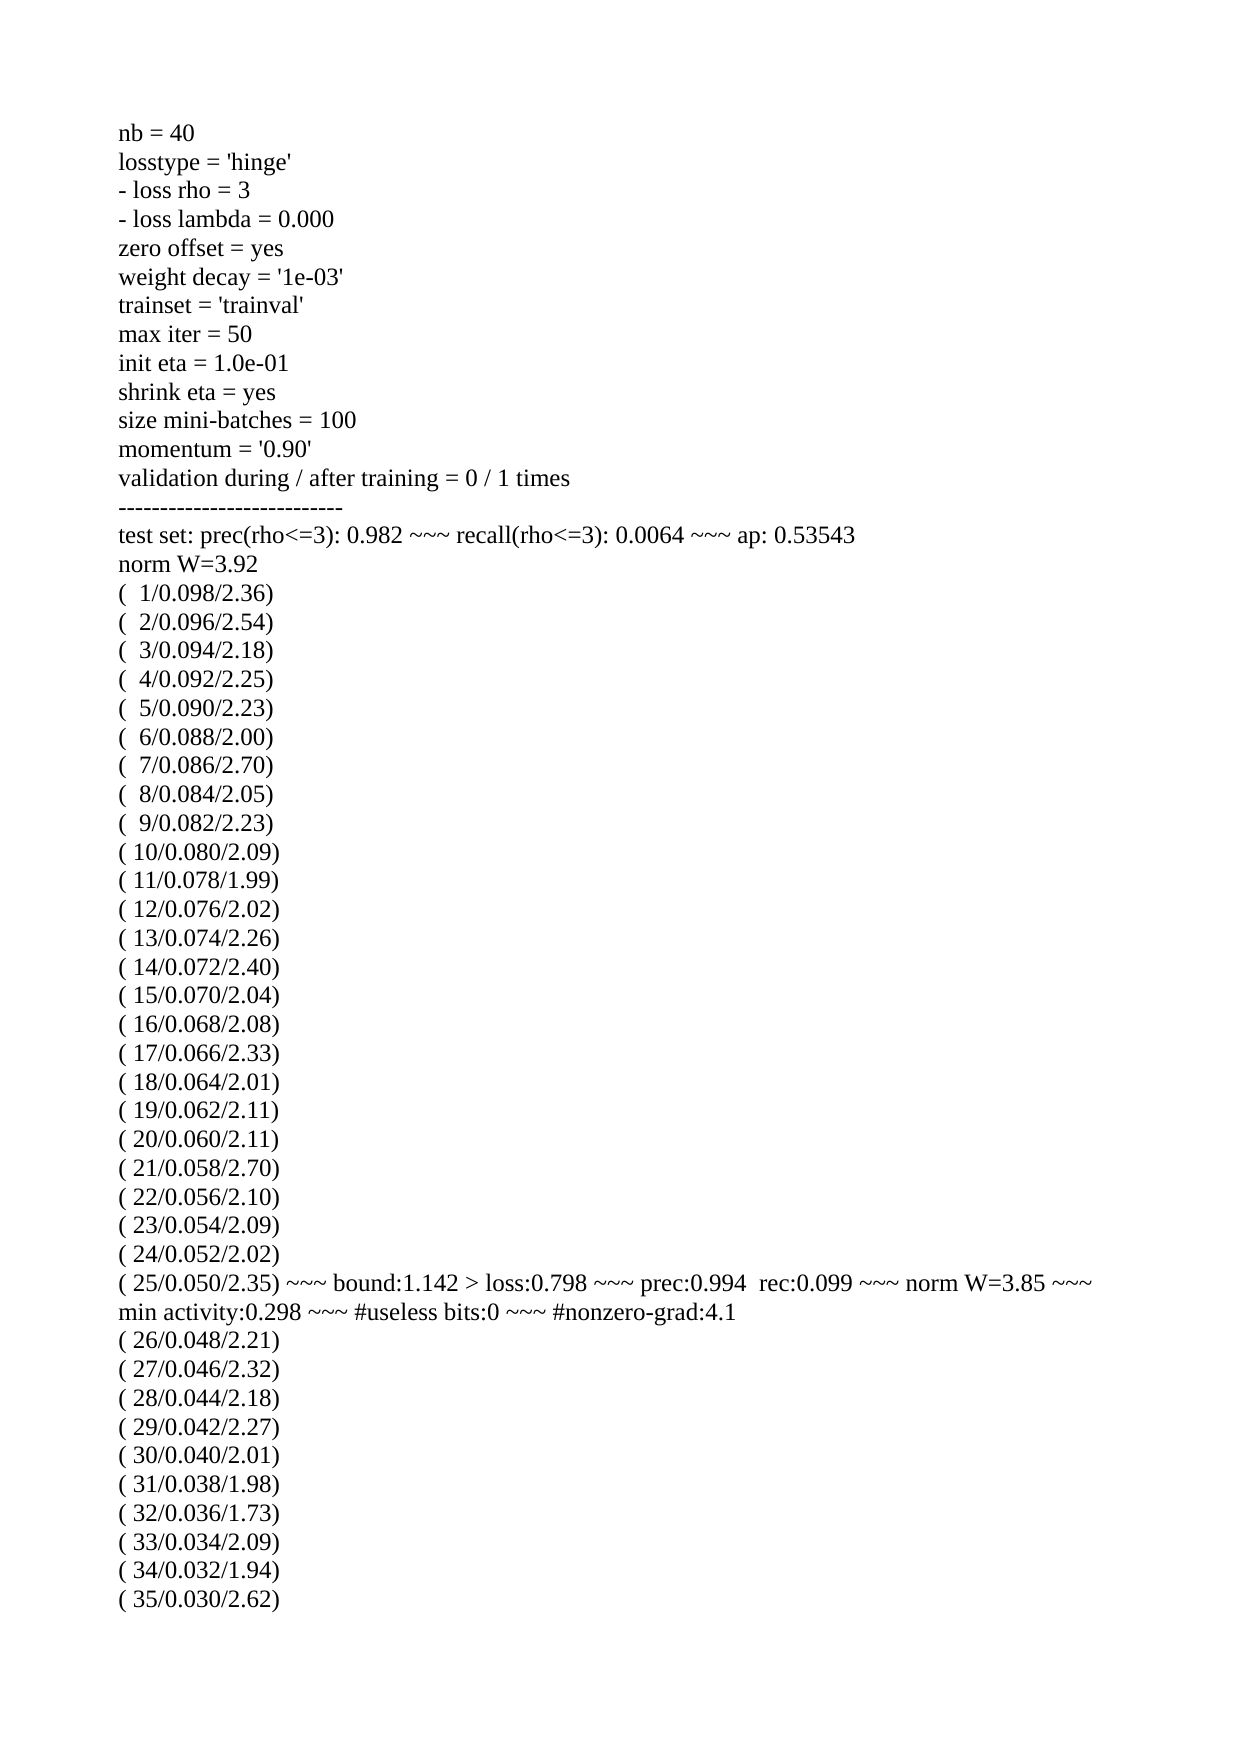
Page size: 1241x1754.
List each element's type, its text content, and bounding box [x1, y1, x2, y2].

text ( 17/0.066/2.33) [118, 1038, 1122, 1067]
text size mini-batches = 100 [118, 406, 1122, 434]
text --------------------------- [118, 492, 1122, 521]
text ( 18/0.064/2.01) [118, 1067, 1122, 1096]
text momentum = '0.90' [118, 434, 1122, 463]
text ( 10/0.080/2.09) [118, 837, 1122, 866]
text ( 33/0.034/2.09) [118, 1527, 1122, 1556]
text ( 34/0.032/1.94) [118, 1556, 1122, 1584]
text ( 14/0.072/2.40) [118, 952, 1122, 981]
text ( 3/0.094/2.18) [118, 636, 1122, 664]
text ( 19/0.062/2.11) [118, 1096, 1122, 1124]
text ( 2/0.096/2.54) [118, 607, 1122, 636]
text ( 5/0.090/2.23) [118, 693, 1122, 722]
text ( 15/0.070/2.04) [118, 981, 1122, 1009]
text ( 12/0.076/2.02) [118, 894, 1122, 923]
text test set: prec(rho<=3): 0.982 ~~~ recall(rho<=3): 0.0064 ~~~ ap: 0.53543 [118, 521, 1122, 549]
text - loss rho = 3 [118, 176, 1122, 204]
text ( 30/0.040/2.01) [118, 1441, 1122, 1469]
text ( 21/0.058/2.70) [118, 1153, 1122, 1182]
text zero offset = yes [118, 233, 1122, 262]
text nb = 40 [118, 118, 1122, 147]
text weight decay = '1e-03' [118, 262, 1122, 291]
text ( 27/0.046/2.32) [118, 1354, 1122, 1383]
text ( 32/0.036/1.73) [118, 1498, 1122, 1527]
text norm W=3.92 [118, 549, 1122, 578]
text ( 35/0.030/2.62) [118, 1584, 1122, 1613]
text ( 8/0.084/2.05) [118, 779, 1122, 808]
text ( 26/0.048/2.21) [118, 1326, 1122, 1354]
text ( 7/0.086/2.70) [118, 751, 1122, 779]
text shrink eta = yes [118, 377, 1122, 406]
text ( 9/0.082/2.23) [118, 808, 1122, 837]
text ( 31/0.038/1.98) [118, 1469, 1122, 1498]
text ( 20/0.060/2.11) [118, 1124, 1122, 1153]
text validation during / after training = 0 / 1 times [118, 463, 1122, 492]
text ( 4/0.092/2.25) [118, 664, 1122, 693]
text ( 22/0.056/2.10) [118, 1182, 1122, 1211]
text ( 23/0.054/2.09) [118, 1211, 1122, 1239]
text ( 29/0.042/2.27) [118, 1412, 1122, 1441]
text ( 13/0.074/2.26) [118, 923, 1122, 952]
text - loss lambda = 0.000 [118, 204, 1122, 233]
text trainset = 'trainval' [118, 291, 1122, 319]
text ( 16/0.068/2.08) [118, 1009, 1122, 1038]
text ( 11/0.078/1.99) [118, 866, 1122, 894]
text init eta = 1.0e-01 [118, 348, 1122, 377]
text ( 6/0.088/2.00) [118, 722, 1122, 751]
text losstype = 'hinge' [118, 147, 1122, 176]
text ( 1/0.098/2.36) [118, 578, 1122, 607]
text ( 25/0.050/2.35) ~~~ bound:1.142 > loss:0.798 ~~~ prec:0.994 rec:0.099 ~~~ norm W=3.85 ~~~ min activity:0.298 ~~~ #useless bits:0 ~~~ #nonzero-grad:4.1 [118, 1268, 1122, 1326]
text max iter = 50 [118, 319, 1122, 348]
text ( 24/0.052/2.02) [118, 1239, 1122, 1268]
text ( 28/0.044/2.18) [118, 1383, 1122, 1412]
